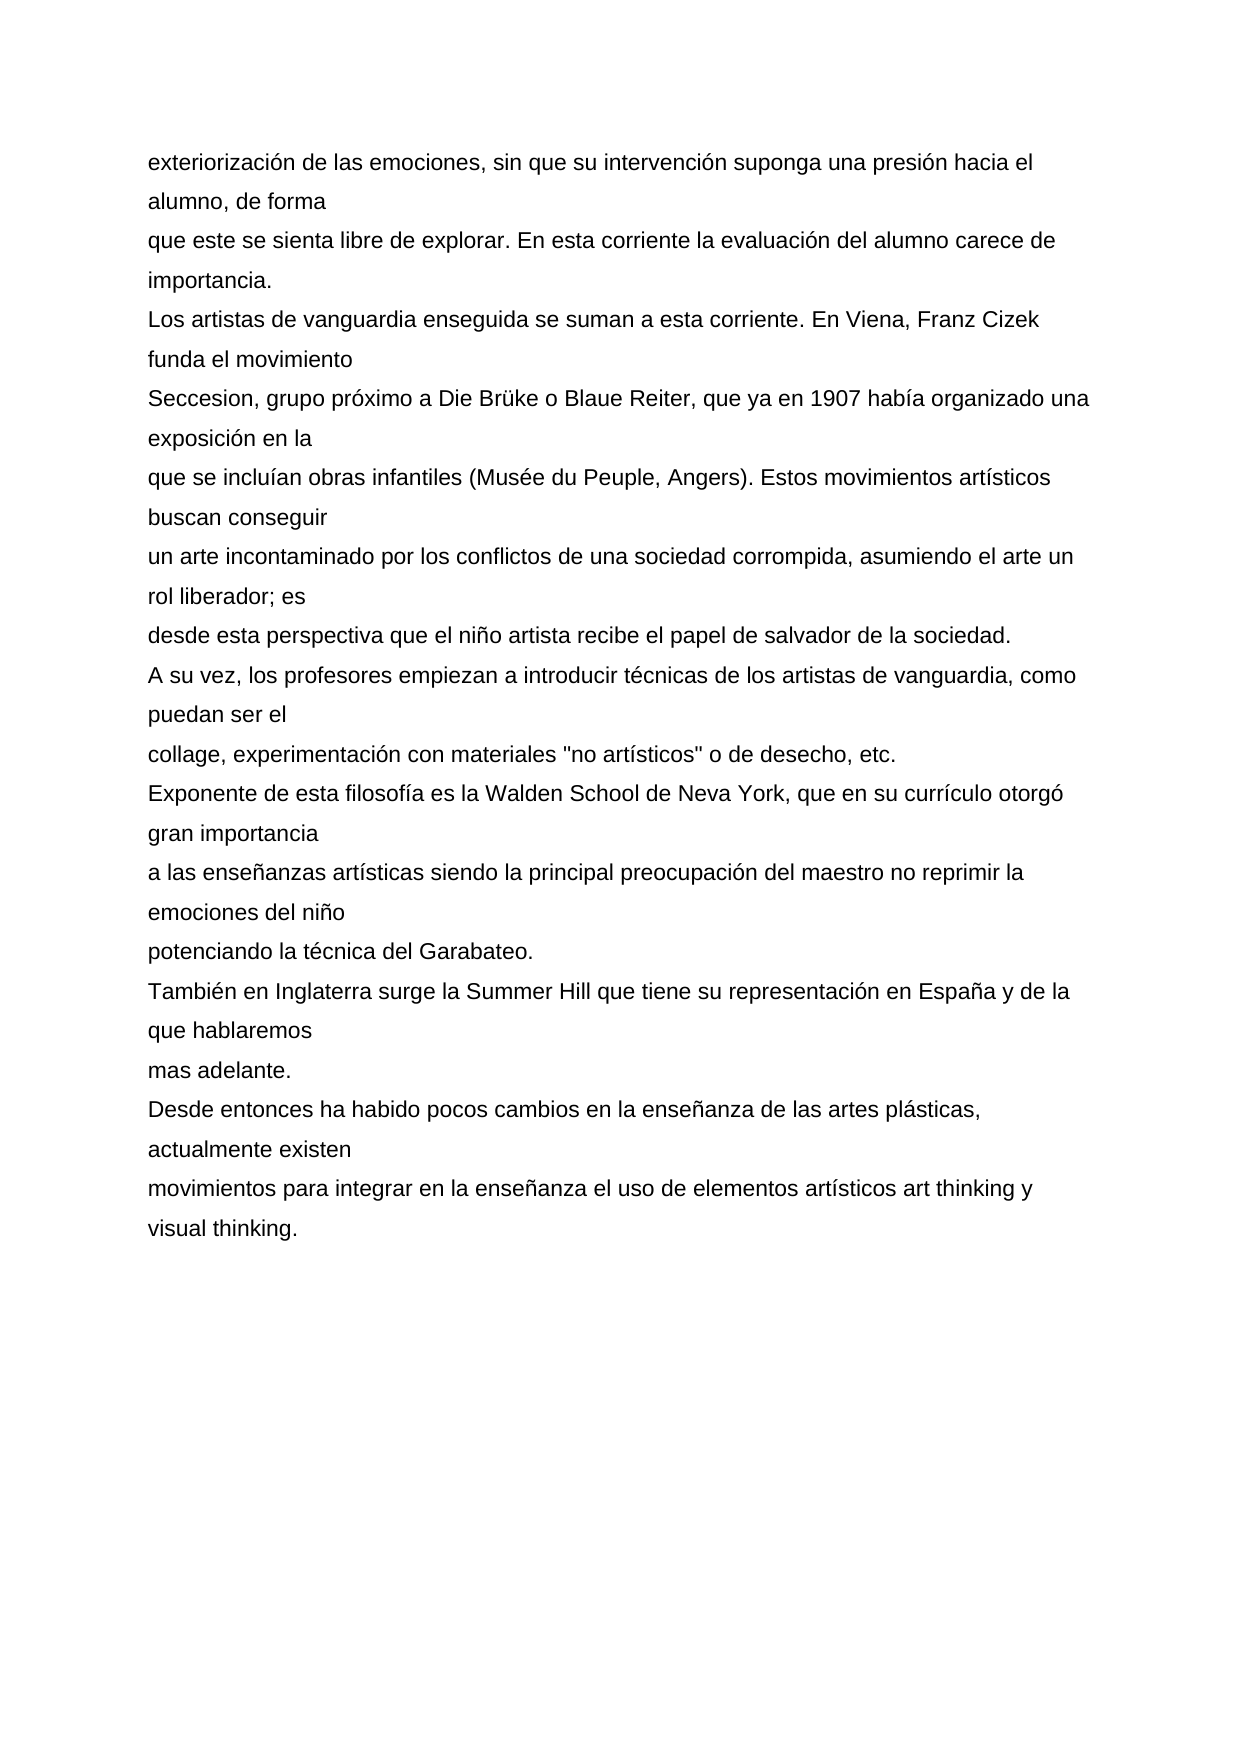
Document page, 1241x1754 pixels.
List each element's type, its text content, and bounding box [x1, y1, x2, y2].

text mas adelante. [148, 1057, 1093, 1083]
text que este se sienta libre de explorar. En esta corriente la evaluación del alumno carece de importancia. [148, 227, 1093, 293]
text desde esta perspectiva que el niño artista recibe el papel de salvador de la sociedad. [148, 622, 1093, 649]
text un arte incontaminado por los conflictos de una sociedad corrompida, asumiendo el arte un rol liberador; es [148, 543, 1093, 609]
text que se incluían obras infantiles (Musée du Peuple, Angers). Estos movimientos artísticos buscan conseguir [148, 464, 1093, 530]
text Exponente de esta filosofía es la Walden School de Neva York, que en su currículo otorgó gran importancia [148, 780, 1093, 846]
text También en Inglaterra surge la Summer Hill que tiene su representación en España y de la que hablaremos [148, 978, 1093, 1043]
text Los artistas de vanguardia enseguida se suman a esta corriente. En Viena, Franz Cizek funda el movimiento [148, 306, 1093, 372]
text A su vez, los profesores empiezan a introducir técnicas de los artistas de vanguardia, como puedan ser el [148, 662, 1093, 728]
text potenciando la técnica del Garabateo. [148, 938, 1093, 964]
text a las enseñanzas artísticas siendo la principal preocupación del maestro no reprimir la emociones del niño [148, 859, 1093, 925]
text collage, experimentación con materiales "no artísticos" o de desecho, etc. [148, 741, 1093, 767]
text movimientos para integrar en la enseñanza el uso de elementos artísticos art thinking y visual thinking. [148, 1175, 1093, 1241]
text Seccesion, grupo próximo a Die Brüke o Blaue Reiter, que ya en 1907 había organizado una exposición en la [148, 385, 1093, 451]
text Desde entonces ha habido pocos cambios en la enseñanza de las artes plásticas, actualmente existen [148, 1096, 1093, 1162]
text exteriorización de las emociones, sin que su intervención suponga una presión hacia el alumno, de forma [148, 148, 1093, 214]
